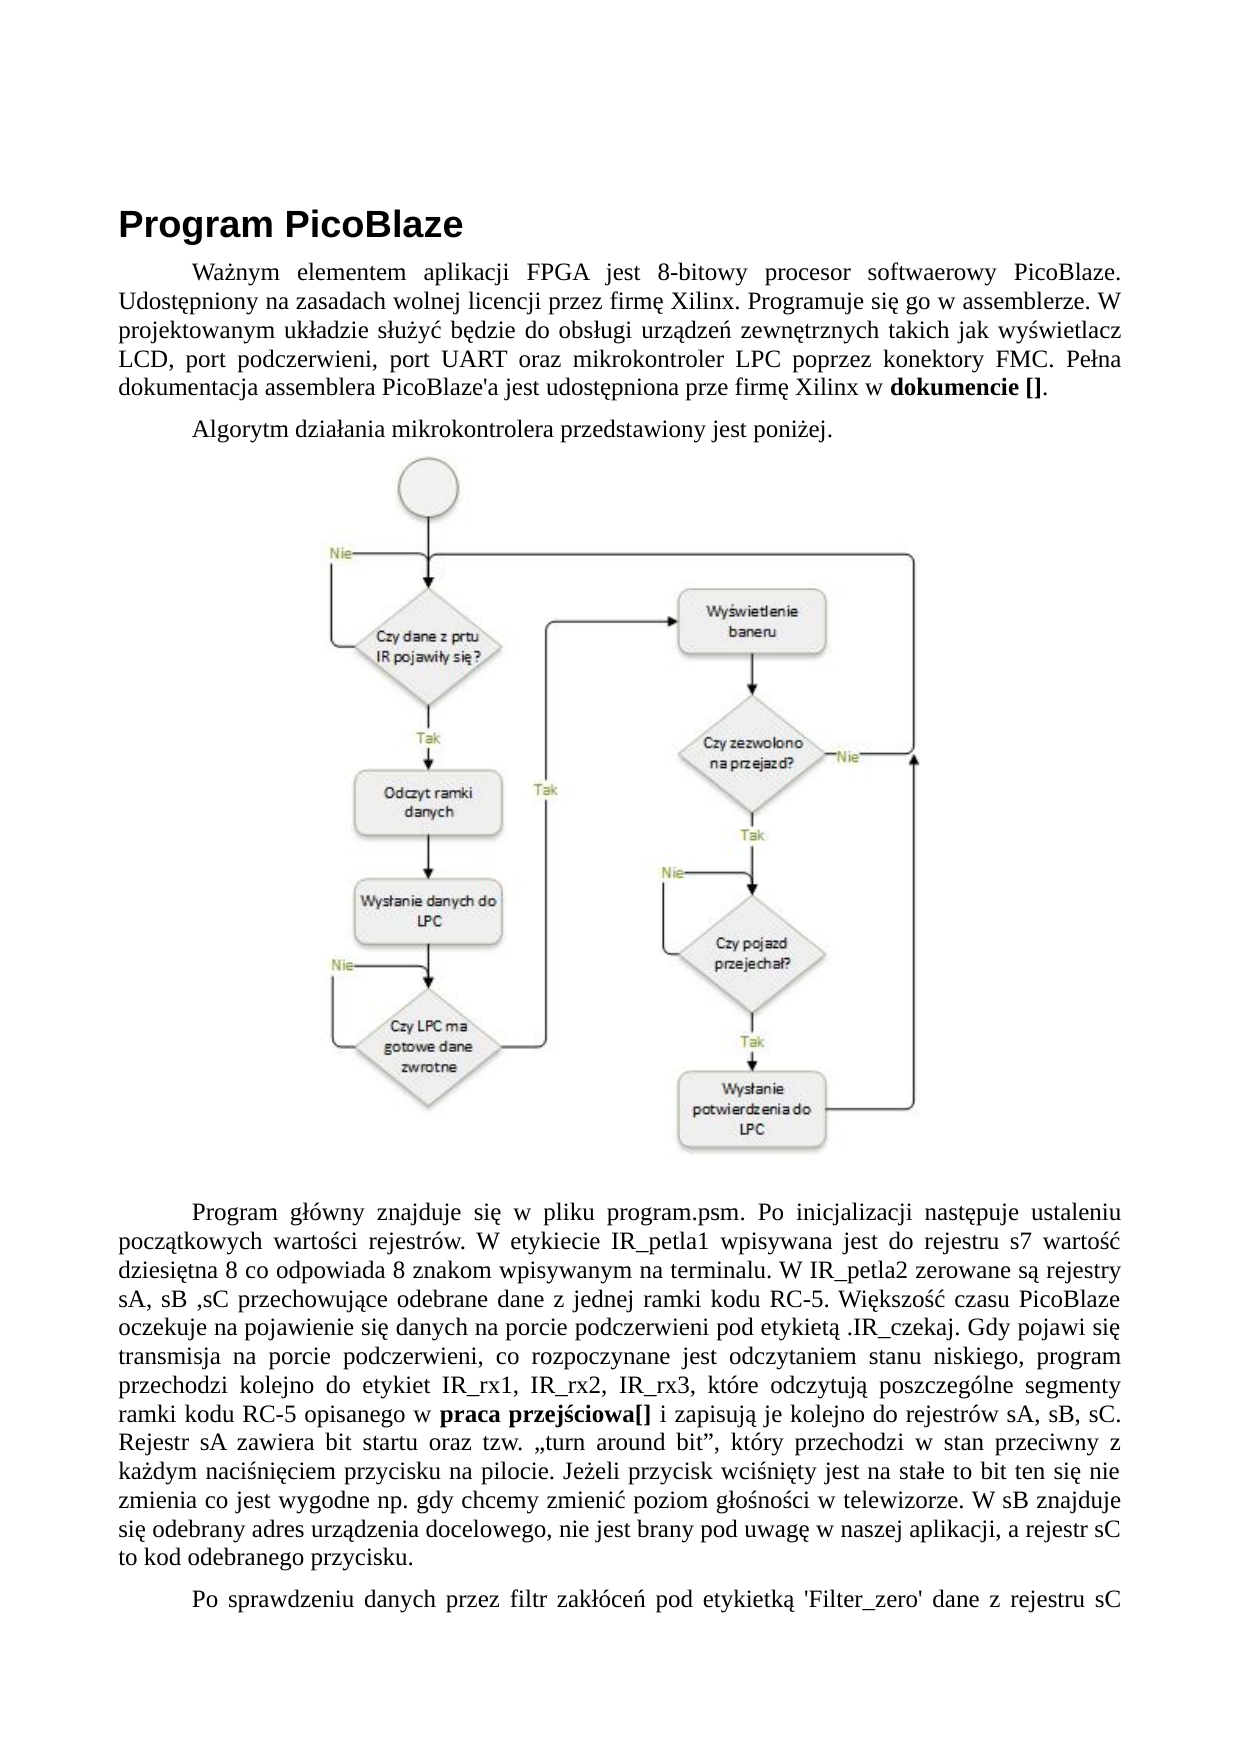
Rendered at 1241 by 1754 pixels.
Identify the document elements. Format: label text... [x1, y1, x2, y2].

text Program główny znajduje się w pliku program.psm. Po inicjalizacji następuje ustaleniu początkowych wartości rejestrów. W etykiecie IR_petla1 wpisywana jest do rejestru s7 wartość dziesiętna 8 co odpowiada 8 znakom wpisywanym na terminalu. W IR_petla2 zerowane są rejestry sA, sB ,sC przechowujące odebrane dane z jednej ramki kodu RC-5. Większość czasu PicoBlaze oczekuje na pojawienie się danych na porcie podczerwieni pod etykietą .IR_czekaj. Gdy pojawi się transmisja na porcie podczerwieni, co rozpoczynane jest odczytaniem stanu niskiego, program przechodzi kolejno do etykiet IR_rx1, IR_rx2, IR_rx3, które odczytują poszczególne segmenty ramki kodu RC-5 opisanego w praca przejściowa[] i zapisują je kolejno do rejestrów sA, sB, sC. Rejestr sA zawiera bit startu oraz tzw. „turn around bit”, który przechodzi w stan przeciwny z każdym naciśnięciem przycisku na pilocie. Jeżeli przycisk wciśnięty jest na stałe to bit ten się nie zmienia co jest wygodne np. gdy chcemy zmienić poziom głośności w telewizorze. W sB znajduje się odebrany adres urządzenia docelowego, nie jest brany pod uwagę w naszej aplikacji, a rejestr sC to kod odebranego przycisku. [118, 1197, 1122, 1571]
picture [320, 455, 920, 1160]
text Po sprawdzeniu danych przez filtr zakłóceń pod etykietką 'Filter_zero' dane z rejestru sC [118, 1584, 1122, 1612]
text Ważnym elementem aplikacji FPGA jest 8-bitowy procesor softwaerowy PicoBlaze. Udostępniony na zasadach wolnej licencji przez firmę Xilinx. Programuje się go w assemblerze. W projektowanym układzie służyć będzie do obsługi urządzeń zewnętrznych takich jak wyświetlacz LCD, port podczerwieni, port UART oraz mikrokontroler LPC poprzez konektory FMC. Pełna dokumentacja assemblera PicoBlaze'a jest udostępniona prze firmę Xilinx w dokumencie []. [118, 257, 1122, 401]
text Algorytm działania mikrokontrolera przedstawiony jest poniżej. [118, 414, 1122, 442]
subtitle Program PicoBlaze [118, 201, 1122, 245]
